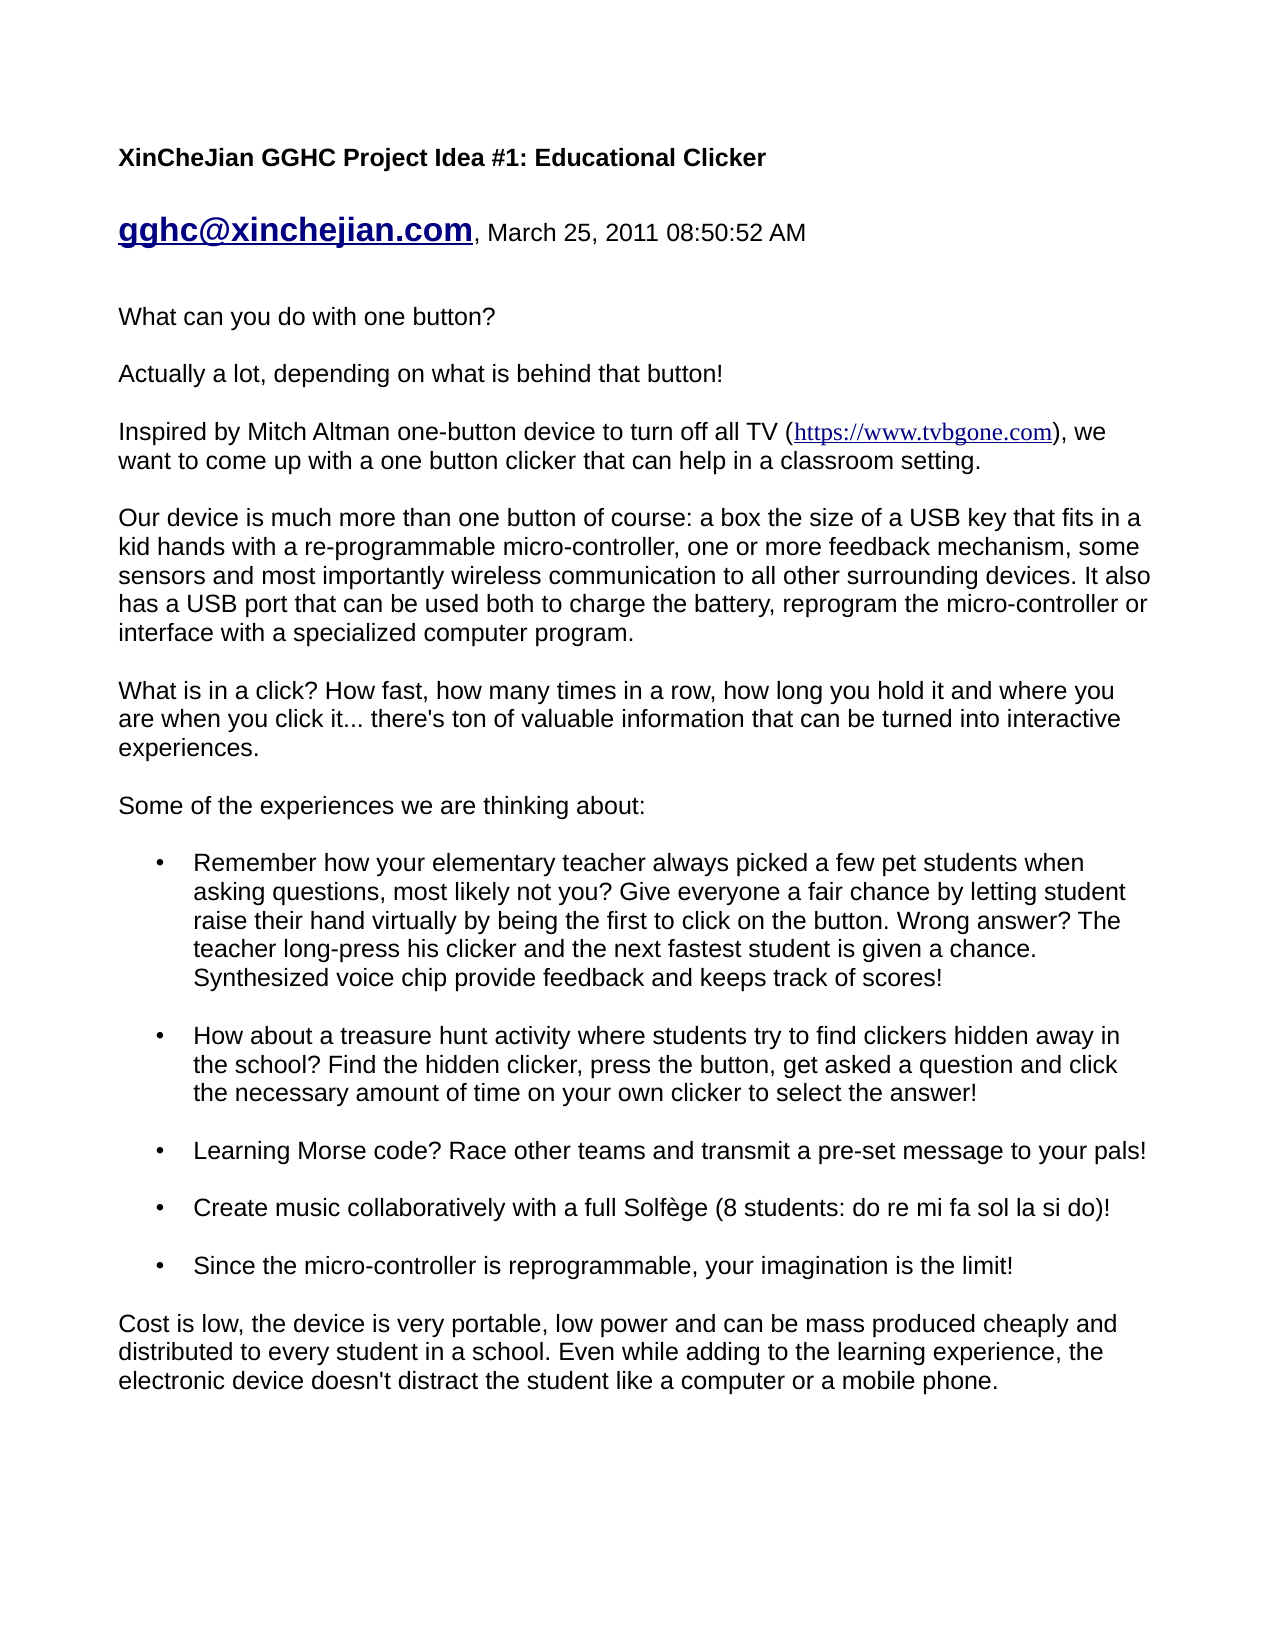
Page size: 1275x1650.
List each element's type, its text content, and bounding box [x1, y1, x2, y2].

subtitle XinCheJian GGHC Project Idea #1: Educational Clicker [118, 143, 1157, 172]
text What is in a click? How fast, how many times in a row, how long you hold it and where you are when you click it... there's ton of valuable information that can be turned into interactive experiences. [118, 676, 1157, 762]
text Some of the experiences we are thinking about: [118, 791, 1157, 819]
subtitle gghc@xinchejian.com, March 25, 2011 08:50:53 AM [118, 209, 1157, 248]
text Cost is low, the device is very portable, low power and can be mass produced cheaply and distributed to every student in a school. Even while adding to the learning experience, the electronic device doesn't distract the student like a computer or a mobile phone. [118, 1309, 1157, 1395]
list How about a treasure hunt activity where students try to find clickers hidden away in the school? Find the hidden clicker, press the button, get asked a question and click the necessary amount of time on your own clicker to select the answer! [156, 1021, 1157, 1107]
list Learning Morse code? Race other teams and transmit a pre-set message to your pals! [156, 1136, 1157, 1165]
list Since the micro-controller is reprogrammable, your imagination is the limit! [156, 1251, 1157, 1280]
list Create music collaboratively with a full Solfège (8 students: do re mi fa sol la si do)! [156, 1193, 1157, 1222]
list Remember how your elementary teacher always picked a few pet students when asking questions, most likely not you? Give everyone a fair chance by letting student raise their hand virtually by being the first to click on the button. Wrong answer? The teacher long-press his clicker and the next fastest student is given a chance. Synthesized voice chip provide feedback and keeps track of scores! [156, 848, 1157, 992]
text What can you do with one button? [118, 302, 1157, 331]
text Inspired by Mitch Altman one-button device to turn off all TV (https://www.tvbgone.com), we want to come up with a one button clicker that can help in a classroom setting. [118, 417, 1157, 474]
text Our device is much more than one button of course: a box the size of a USB key that fits in a kid hands with a re-programmable micro-controller, one or more feedback mechanism, some sensors and most importantly wireless communication to all other surrounding devices. It also has a USB port that can be used both to charge the battery, reprogram the micro-controller or interface with a specialized computer program. [118, 503, 1157, 647]
text Actually a lot, depending on what is behind that button! [118, 359, 1157, 388]
